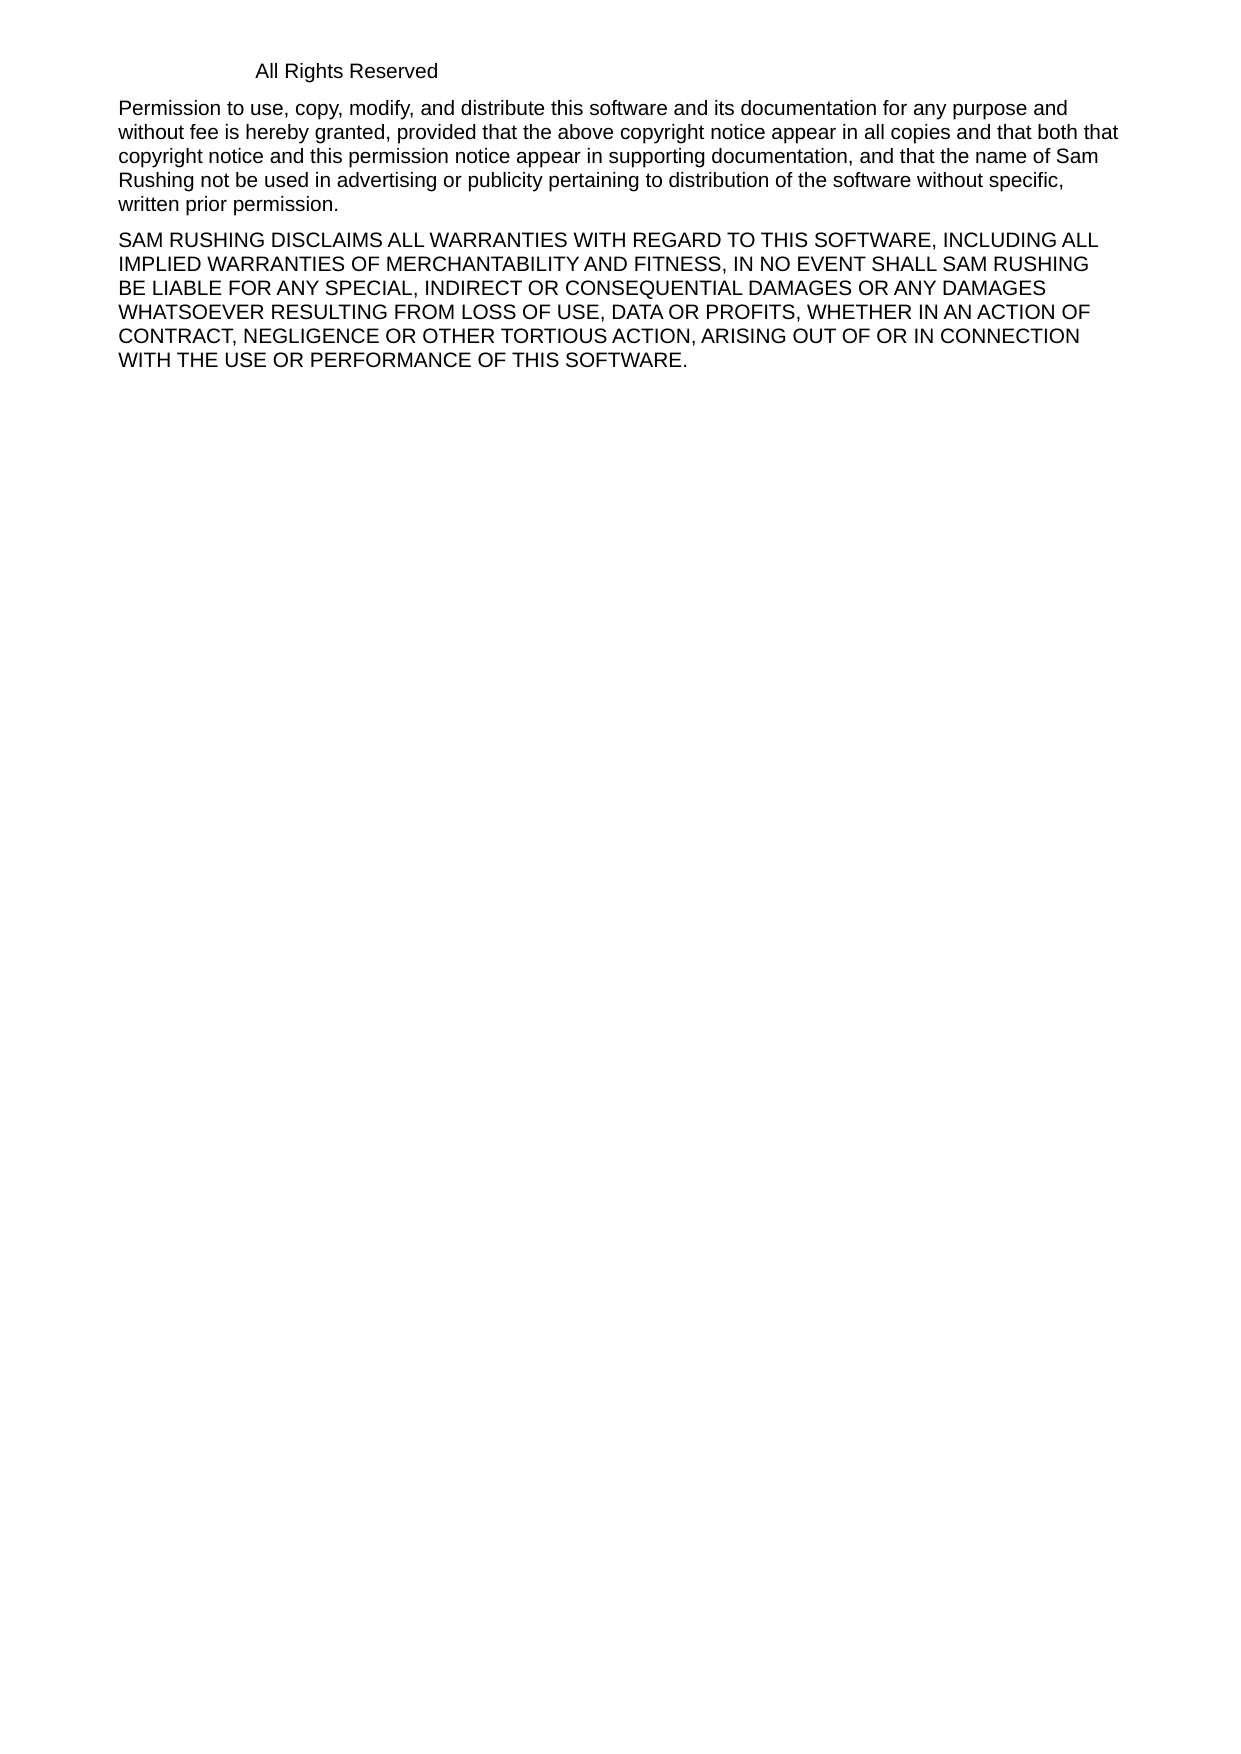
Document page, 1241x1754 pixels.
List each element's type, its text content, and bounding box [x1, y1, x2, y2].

text All Rights Reserved [118, 59, 1122, 83]
text SAM RUSHING DISCLAIMS ALL WARRANTIES WITH REGARD TO THIS SOFTWARE, INCLUDING ALL IMPLIED WARRANTIES OF MERCHANTABILITY AND FITNESS, IN NO EVENT SHALL SAM RUSHING BE LIABLE FOR ANY SPECIAL, INDIRECT OR CONSEQUENTIAL DAMAGES OR ANY DAMAGES WHATSOEVER RESULTING FROM LOSS OF USE, DATA OR PROFITS, WHETHER IN AN ACTION OF CONTRACT, NEGLIGENCE OR OTHER TORTIOUS ACTION, ARISING OUT OF OR IN CONNECTION WITH THE USE OR PERFORMANCE OF THIS SOFTWARE. [118, 228, 1122, 372]
text Permission to use, copy, modify, and distribute this software and its documentation for any purpose and without fee is hereby granted, provided that the above copyright notice appear in all copies and that both that copyright notice and this permission notice appear in supporting documentation, and that the name of Sam Rushing not be used in advertising or publicity pertaining to distribution of the software without specific, written prior permission. [118, 96, 1122, 215]
